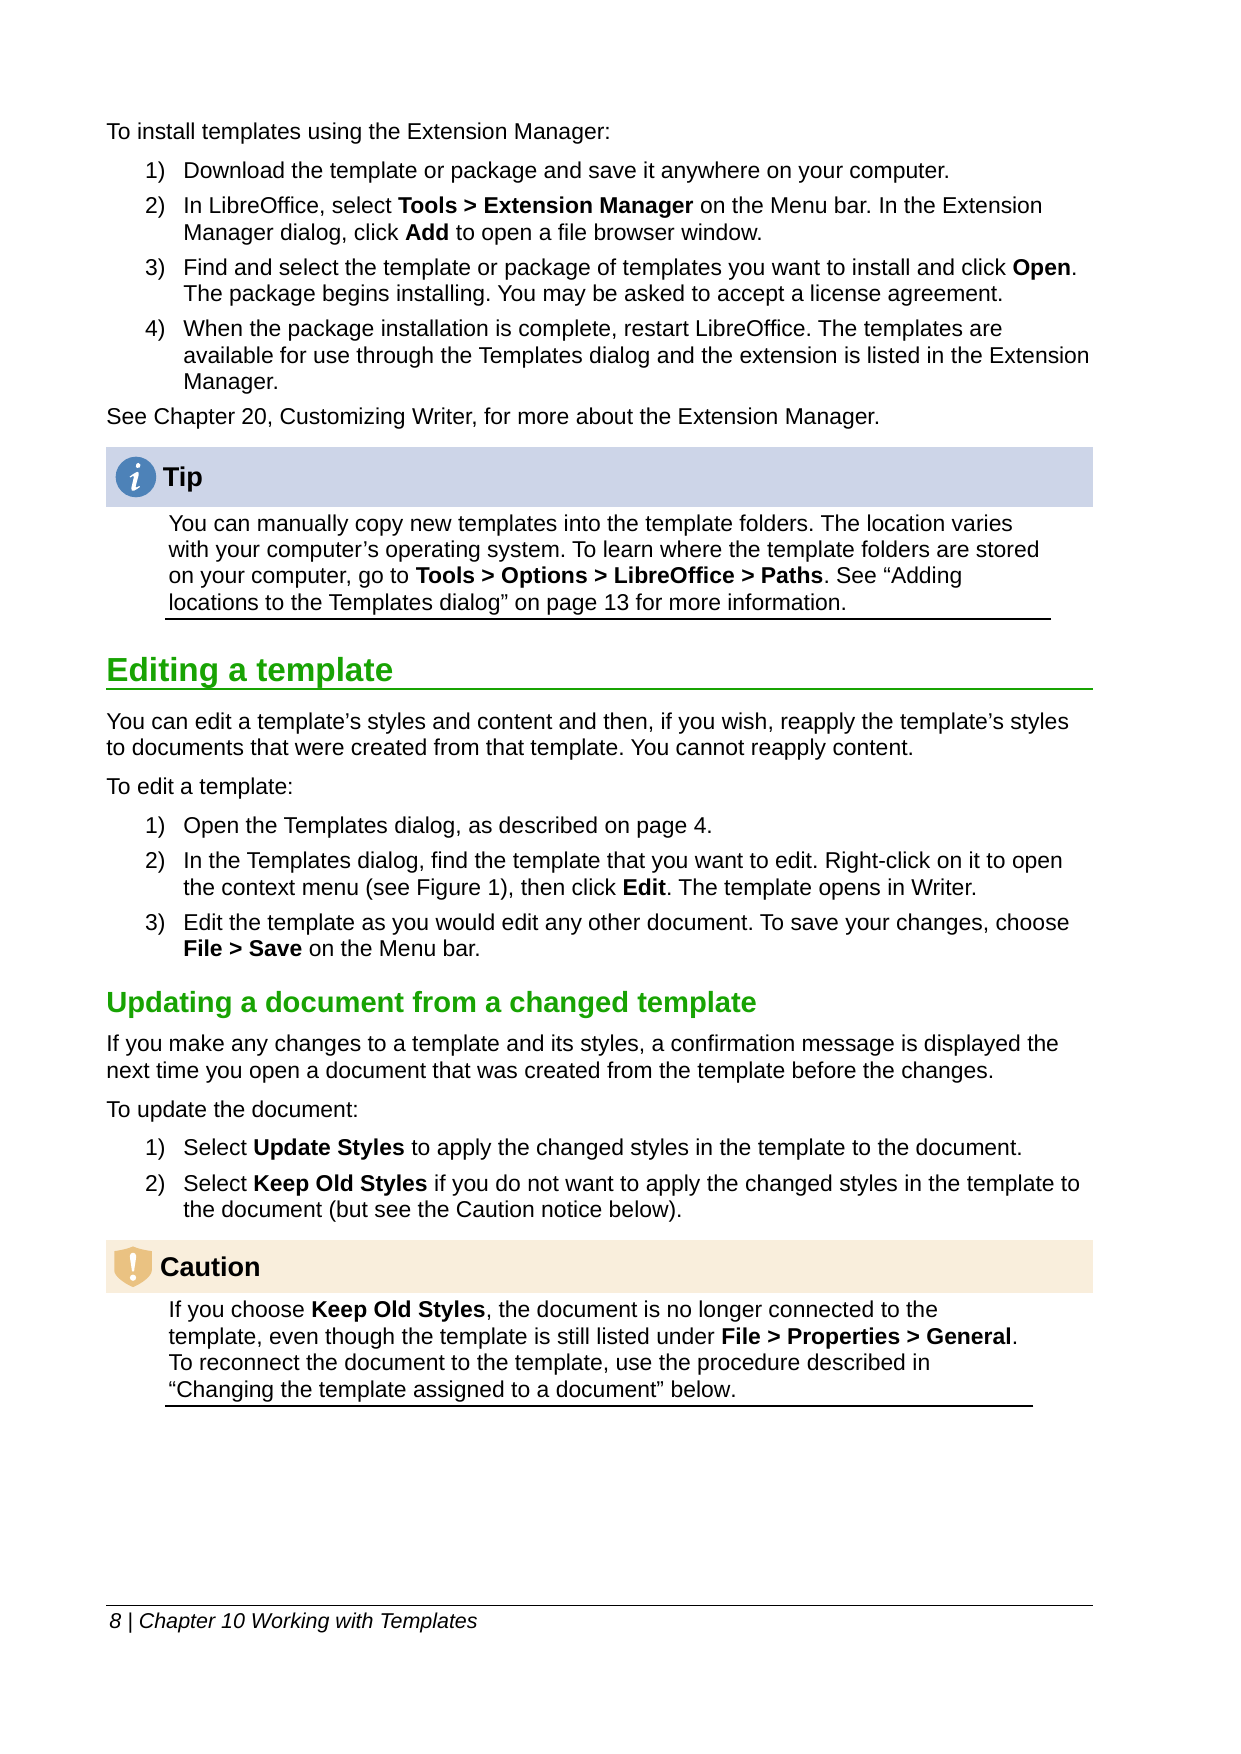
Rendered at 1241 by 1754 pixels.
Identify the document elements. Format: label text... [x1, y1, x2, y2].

text You can manually copy new templates into the template folders. The location varies with your computer’s operating system. To learn where the template folders are stored on your computer, go to Tools > Options > LibreOffice > Paths. See “Adding locations to the Templates dialog” on page 13 for more information. [165, 507, 1051, 618]
list In the Templates dialog, find the template that you want to edit. Right-click on it to open the context menu (see Figure 1), then click Edit. The template opens in Writer. [165, 847, 1093, 900]
text If you make any changes to a template and its styles, a confirmation message is displayed the next time you open a document that was created from the template before the changes. [106, 1030, 1093, 1083]
subtitle Caution [106, 1240, 1093, 1293]
list In LibreOffice, select Tools > Extension Manager on the Menu bar. In the Extension Manager dialog, click Add to open a file browser window. [165, 192, 1093, 245]
subtitle Tip [106, 447, 1093, 507]
list Select Keep Old Styles if you do not want to apply the changed styles in the template to the document (but see the Caution notice below). [165, 1169, 1093, 1222]
list Select Update Styles to apply the changed styles in the template to the document. [165, 1134, 1093, 1161]
list Open the Templates dialog, as described on page 4. [165, 812, 1093, 838]
list Find and select the template or package of templates you want to install and click Open. The package begins installing. You may be asked to accept a license agreement. [165, 254, 1093, 306]
list When the package installation is complete, restart LibreOffice. The templates are available for use through the Templates dialog and the extension is listed in the Extension Manager. [165, 315, 1093, 394]
text You can edit a template’s styles and content and then, if you wish, reapply the template’s styles to documents that were created from that template. You cannot reapply content. [106, 708, 1093, 761]
text If you choose Keep Old Styles, the document is no longer connected to the template, even though the template is still listed under File > Properties > General. To reconnect the document to the template, use the procedure described in “Changing the template assigned to a document” below. [165, 1293, 1033, 1405]
subtitle Updating a document from a changed template [106, 985, 1093, 1018]
text See Chapter 20, Customizing Writer, for more about the Extension Manager. [106, 403, 1093, 429]
list Download the template or package and save it anywhere on your computer. [165, 157, 1093, 183]
subtitle Editing a template [106, 649, 1093, 688]
list To edit a template: [106, 773, 1093, 799]
list To install templates using the Extension Manager: [106, 118, 1093, 144]
list Edit the template as you would edit any other document. To save your changes, choose File > Save on the Menu bar. [165, 909, 1093, 961]
text To update the document: [106, 1096, 1093, 1122]
